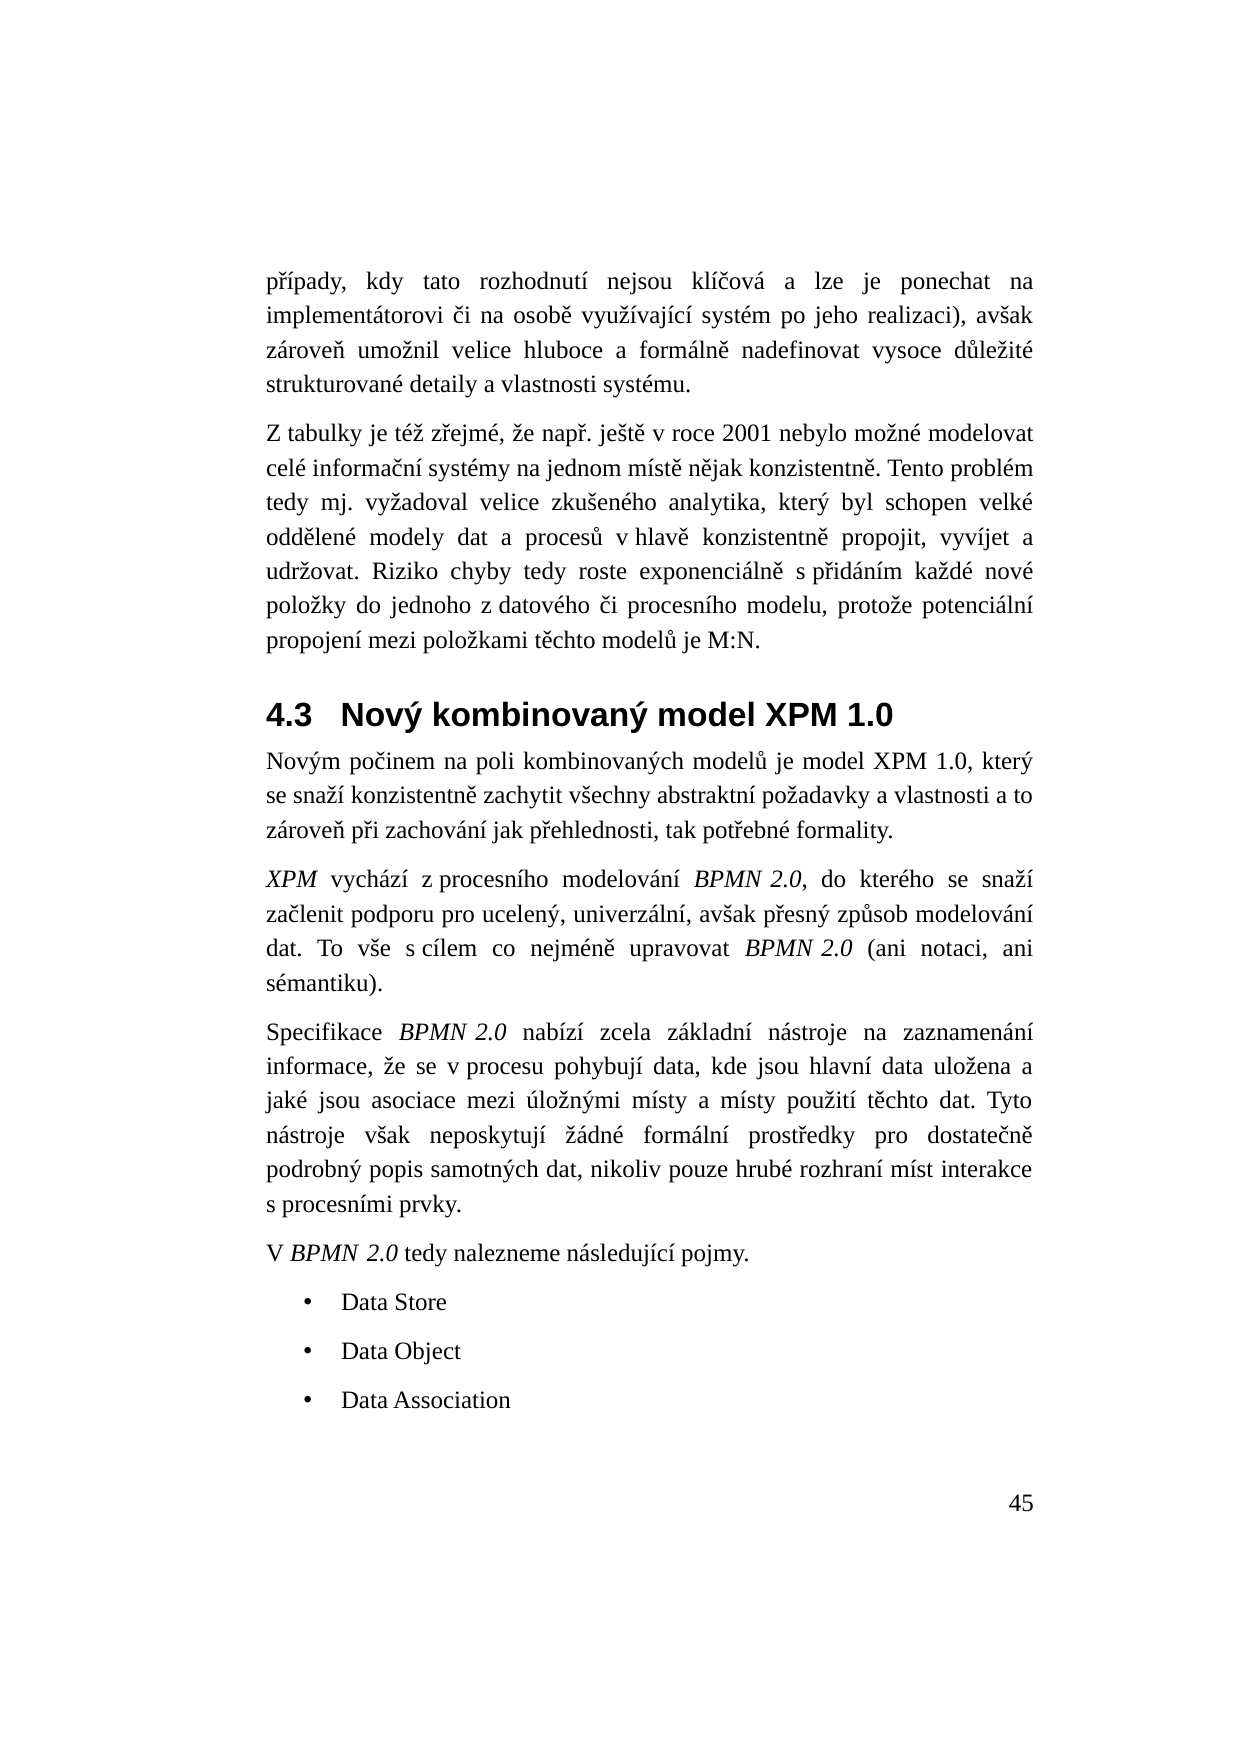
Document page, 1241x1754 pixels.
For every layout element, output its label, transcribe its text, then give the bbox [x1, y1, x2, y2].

subtitle Specifikace BPMN 2.0 nabízí zcela základní nástroje na zaznamenání informace, že se v procesu pohybují data, kde jsou hlavní data uložena a jaké jsou asociace mezi úložnými místy a místy použití těchto dat. Tyto nástroje však neposkytují žádné formální prostředky pro dostatečně podrobný popis samotných dat, nikoliv pouze hrubé rozhraní míst interakce s procesními prvky. [266, 1017, 1033, 1218]
text XPM vychází z procesního modelování BPMN 2.0, do kterého se snaží začlenit podporu pro ucelený, univerzální, avšak přesný způsob modelování dat. To vše s cílem co nejméně upravovat BPMN 2.0 (ani notaci, ani sémantiku). [266, 864, 1033, 996]
text Novým počinem na poli kombinovaných modelů je model XPM 1.0, který se snaží konzistentně zachytit všechny abstraktní požadavky a vlastnosti a to zároveň při zachování jak přehlednosti, tak potřebné formality. [266, 746, 1033, 844]
list Data Object [303, 1336, 1033, 1365]
text případy, kdy tato rozhodnutí nejsou klíčová a lze je ponechat na implementátorovi či na osobě využívající systém po jeho realizaci), avšak zároveň umožnil velice hluboce a formálně nadefinovat vysoce důležité strukturované detaily a vlastnosti systému. [266, 266, 1033, 398]
text Z tabulky je též zřejmé, že např. ještě v roce 2001 nebylo možné modelovat celé informační systémy na jednom místě nějak konzistentně. Tento problém tedy mj. vyžadoval velice zkušeného analytika, který byl schopen velké oddělené modely dat a procesů v hlavě konzistentně propojit, vyvíjet a udržovat. Riziko chyby tedy roste exponenciálně s přidáním každé nové položky do jednoho z datového či procesního modelu, protože potenciální propojení mezi položkami těchto modelů je M:N. [266, 418, 1033, 654]
list Data Association [303, 1385, 1033, 1414]
subtitle Nový kombinovaný model XPM 1.0 [266, 695, 1033, 734]
subtitle V BPMN 2.0 tedy nalezneme následující pojmy. [266, 1238, 1033, 1267]
list Data Store [303, 1287, 1033, 1316]
